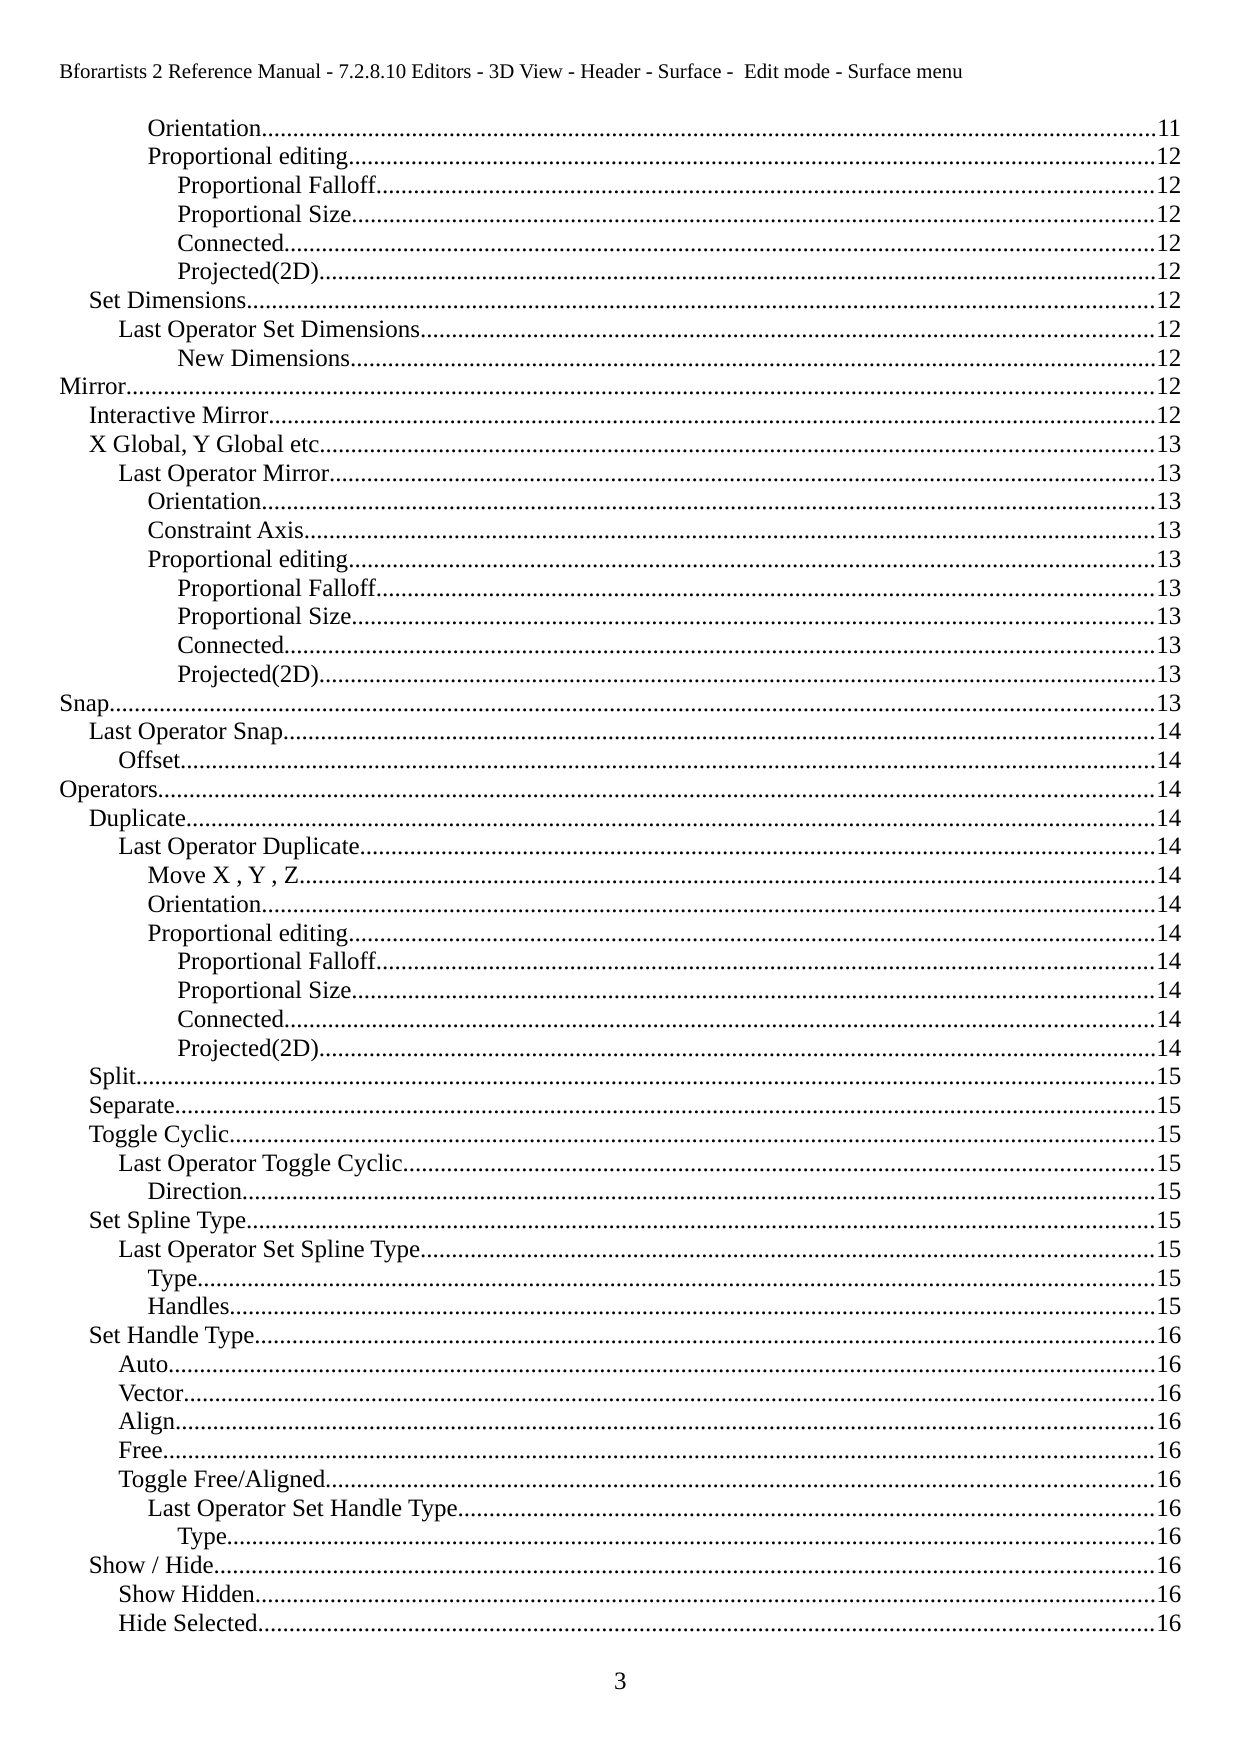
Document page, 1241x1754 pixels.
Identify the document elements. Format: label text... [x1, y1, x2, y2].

text Handles 15 [147, 1291, 1181, 1320]
text Proportional Size 12 [177, 199, 1181, 228]
text Last Operator Duplicate 14 [118, 831, 1181, 860]
text Last Operator Set Spline Type 15 [118, 1234, 1181, 1263]
text New Dimensions 12 [177, 343, 1181, 371]
text Offset 14 [118, 745, 1181, 774]
text Snap 13 [59, 688, 1181, 716]
text Last Operator Set Handle Type 16 [147, 1493, 1181, 1521]
text Proportional Size 14 [177, 975, 1181, 1004]
text Proportional editing 12 [147, 141, 1181, 170]
text Direction 15 [147, 1176, 1181, 1205]
text Projected(2D) 13 [177, 659, 1181, 688]
text X Global, Y Global etc. 13 [88, 429, 1181, 458]
text Hide Selected 16 [118, 1608, 1181, 1636]
text Mirror 12 [59, 371, 1181, 400]
text Connected 13 [177, 630, 1181, 659]
text Proportional Falloff 12 [177, 170, 1181, 199]
text Orientation 13 [147, 486, 1181, 515]
text Free 16 [118, 1435, 1181, 1464]
text Operators 14 [59, 774, 1181, 803]
text Set Dimensions 12 [88, 285, 1181, 314]
text Proportional editing 13 [147, 544, 1181, 573]
text Constraint Axis 13 [147, 515, 1181, 544]
text Vector 16 [118, 1378, 1181, 1406]
text Proportional editing 14 [147, 918, 1181, 946]
text Last Operator Snap 14 [88, 716, 1181, 745]
text Show Hidden 16 [118, 1579, 1181, 1608]
text Connected 12 [177, 228, 1181, 256]
text Last Operator Set Dimensions 12 [118, 314, 1181, 343]
text Show / Hide 16 [88, 1550, 1181, 1579]
text Connected 14 [177, 1004, 1181, 1033]
text Duplicate 14 [88, 803, 1181, 831]
text Auto 16 [118, 1349, 1181, 1378]
text Split 15 [88, 1061, 1181, 1090]
text Interactive Mirror 12 [88, 400, 1181, 429]
text Toggle Free/Aligned 16 [118, 1464, 1181, 1493]
text Toggle Cyclic 15 [88, 1119, 1181, 1148]
text Orientation 11 [147, 113, 1181, 141]
text Last Operator Toggle Cyclic 15 [118, 1148, 1181, 1176]
text Projected(2D) 12 [177, 256, 1181, 285]
text Align 16 [118, 1406, 1181, 1435]
text Proportional Size 13 [177, 601, 1181, 630]
text Orientation 14 [147, 889, 1181, 918]
text Set Handle Type 16 [88, 1320, 1181, 1349]
text Set Spline Type 15 [88, 1205, 1181, 1234]
text Move X , Y , Z 14 [147, 860, 1181, 889]
text Type 16 [177, 1521, 1181, 1550]
text Proportional Falloff 13 [177, 573, 1181, 601]
text Last Operator Mirror 13 [118, 458, 1181, 486]
text Separate 15 [88, 1090, 1181, 1119]
text Type 15 [147, 1263, 1181, 1291]
text Projected(2D) 14 [177, 1033, 1181, 1061]
text Proportional Falloff 14 [177, 946, 1181, 975]
